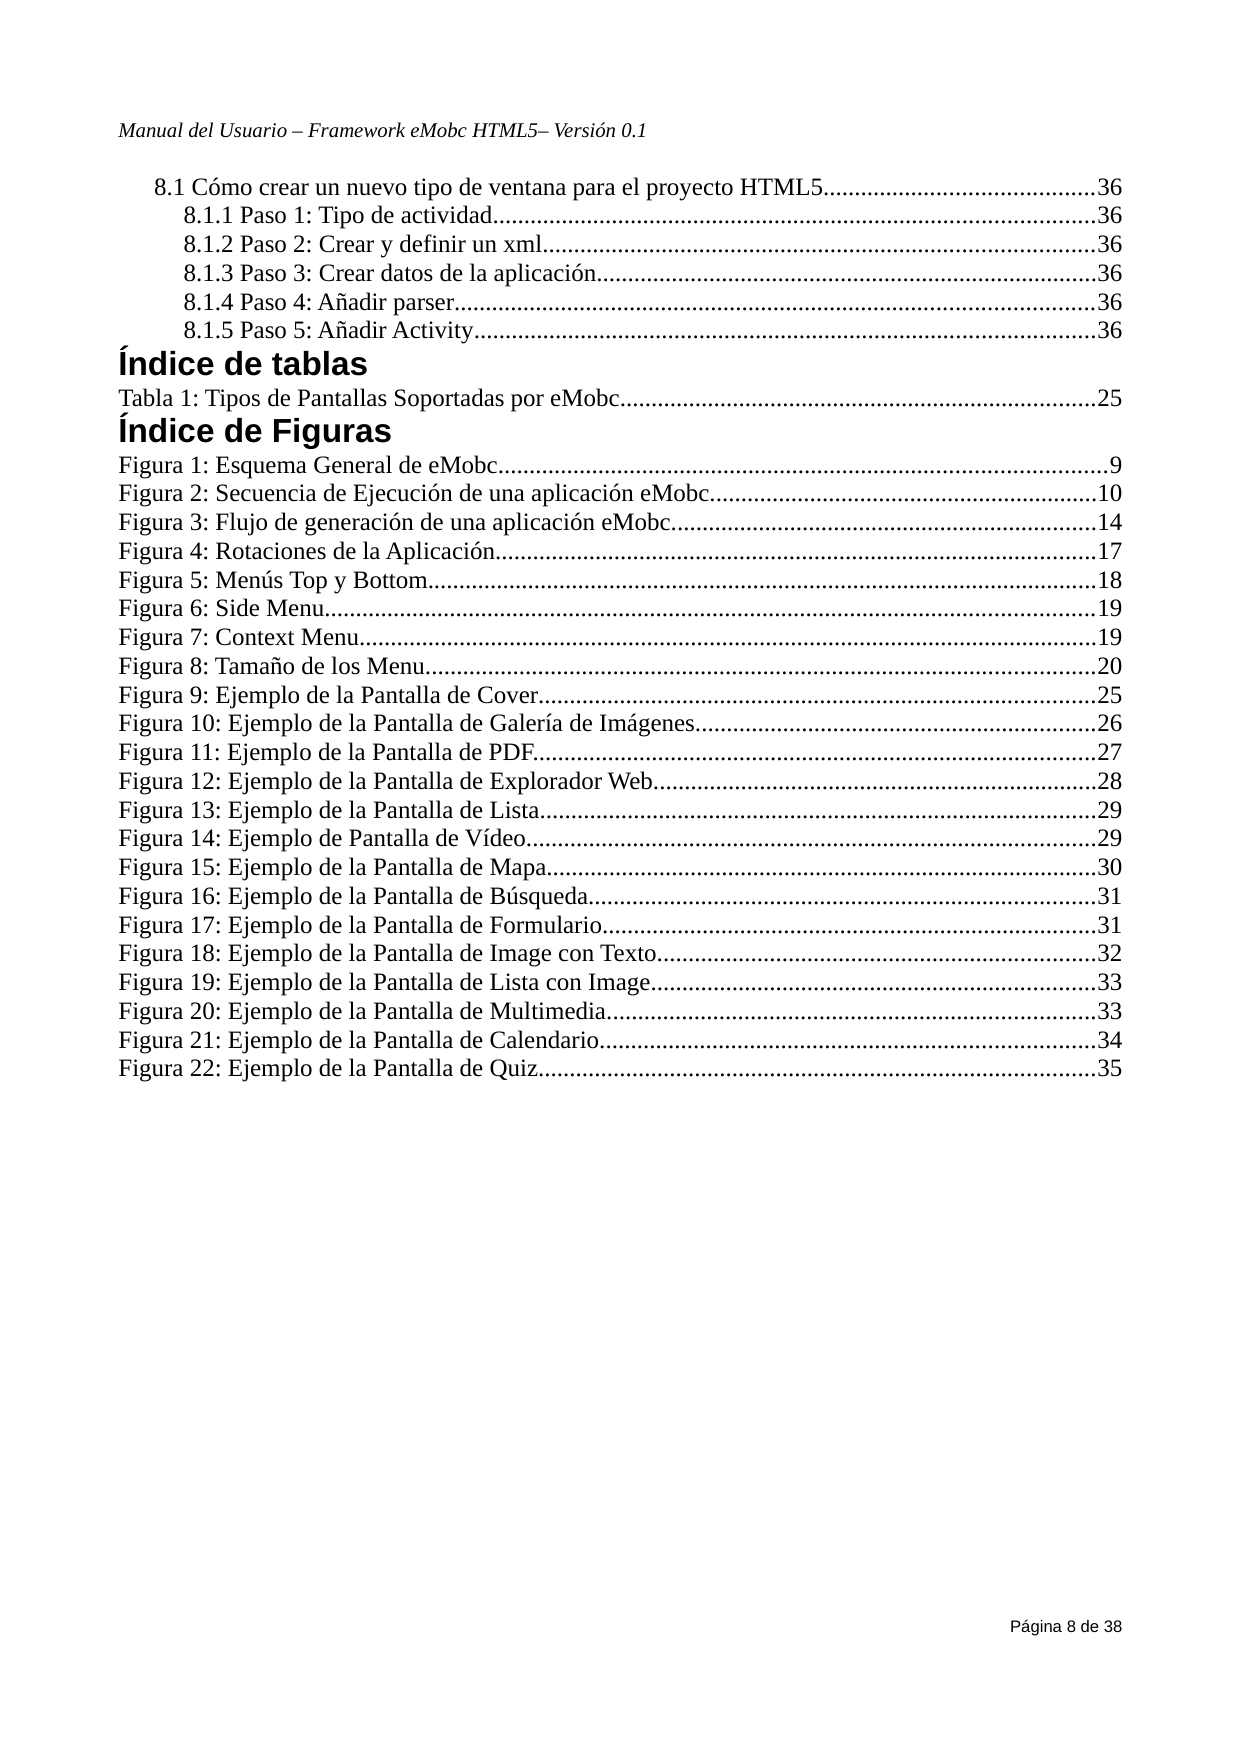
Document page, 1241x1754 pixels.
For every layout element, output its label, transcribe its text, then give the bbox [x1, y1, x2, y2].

text 8.1.4 Paso 4: Añadir parser 36 [177, 287, 1122, 315]
text Figura 7: Context Menu. 19 [118, 622, 1122, 651]
text Figura 1: Esquema General de eMobc. 9 [118, 450, 1122, 478]
text Figura 9: Ejemplo de la Pantalla de Cover 25 [118, 680, 1122, 708]
text Figura 11: Ejemplo de la Pantalla de PDF. 27 [118, 737, 1122, 766]
text Figura 20: Ejemplo de la Pantalla de Multimedia. 33 [118, 996, 1122, 1025]
text 8.1.3 Paso 3: Crear datos de la aplicación 36 [177, 258, 1122, 287]
subtitle Índice de Figuras [118, 411, 1122, 450]
text Figura 22: Ejemplo de la Pantalla de Quiz. 35 [118, 1053, 1122, 1082]
text Figura 16: Ejemplo de la Pantalla de Búsqueda. 31 [118, 881, 1122, 910]
text Figura 15: Ejemplo de la Pantalla de Mapa. 30 [118, 852, 1122, 881]
text 8.1.2 Paso 2: Crear y definir un xml 36 [177, 229, 1122, 258]
text 8.1.5 Paso 5: Añadir Activity 36 [177, 315, 1122, 344]
text Figura 8: Tamaño de los Menu. 20 [118, 651, 1122, 680]
text Figura 21: Ejemplo de la Pantalla de Calendario. 34 [118, 1025, 1122, 1053]
text Figura 12: Ejemplo de la Pantalla de Explorador Web. 28 [118, 766, 1122, 795]
text Figura 17: Ejemplo de la Pantalla de Formulario. 31 [118, 910, 1122, 938]
text Figura 10: Ejemplo de la Pantalla de Galería de Imágenes. 26 [118, 708, 1122, 737]
subtitle Índice de tablas [118, 344, 1122, 383]
text Tabla 1: Tipos de Pantallas Soportadas por eMobc. 25 [118, 383, 1122, 411]
text Figura 4: Rotaciones de la Aplicación. 17 [118, 536, 1122, 565]
text 8.1 Cómo crear un nuevo tipo de ventana para el proyecto HTML5 36 [148, 172, 1122, 200]
text Figura 19: Ejemplo de la Pantalla de Lista con Image. 33 [118, 967, 1122, 996]
text Figura 18: Ejemplo de la Pantalla de Image con Texto. 32 [118, 938, 1122, 967]
text Figura 3: Flujo de generación de una aplicación eMobc. 14 [118, 507, 1122, 536]
text Figura 5: Menús Top y Bottom. 18 [118, 565, 1122, 593]
text Figura 14: Ejemplo de Pantalla de Vídeo. 29 [118, 823, 1122, 852]
text Figura 2: Secuencia de Ejecución de una aplicación eMobc. 10 [118, 478, 1122, 507]
text Figura 13: Ejemplo de la Pantalla de Lista. 29 [118, 795, 1122, 823]
text 8.1.1 Paso 1: Tipo de actividad 36 [177, 200, 1122, 229]
text Figura 6: Side Menu. 19 [118, 593, 1122, 622]
